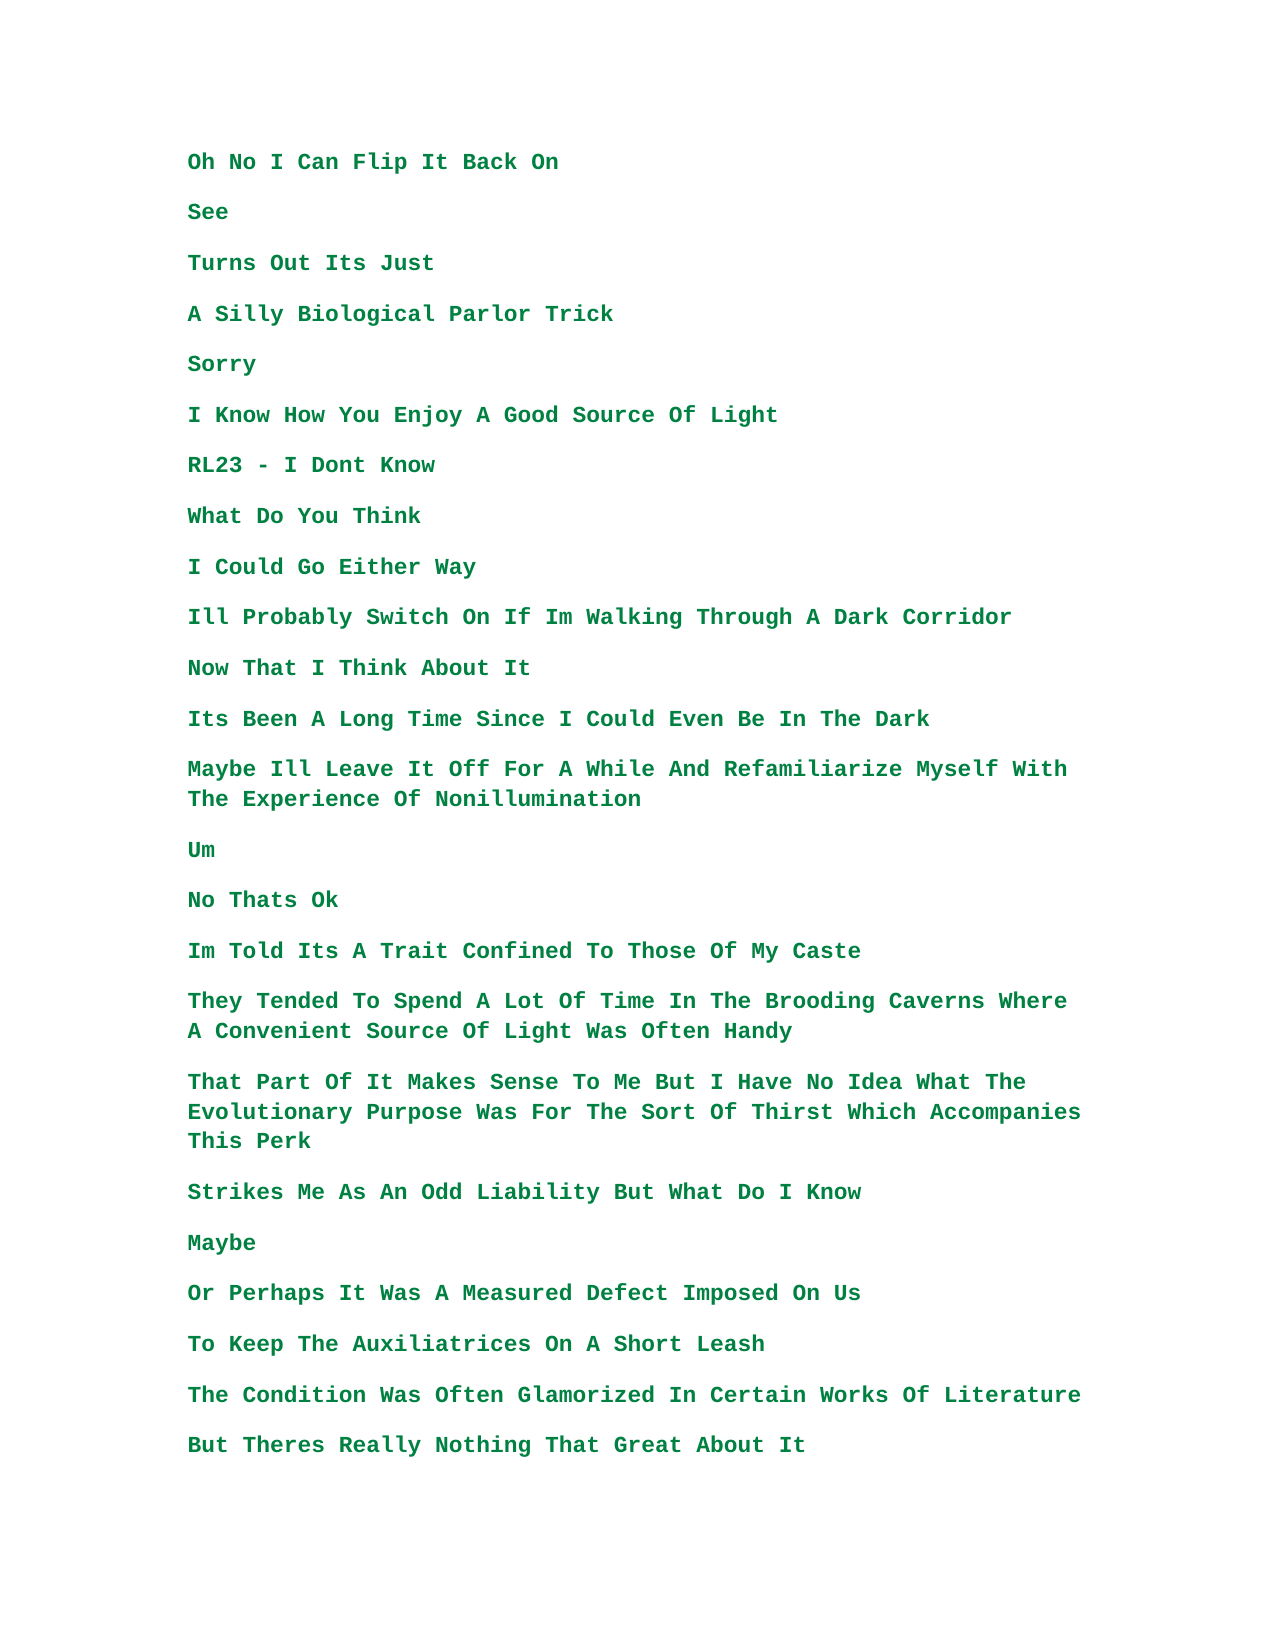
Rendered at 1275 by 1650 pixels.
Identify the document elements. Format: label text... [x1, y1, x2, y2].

text No Thats Ok [187, 888, 1087, 914]
text Im Told Its A Trait Confined To Those Of My Caste [187, 939, 1087, 965]
text Or Perhaps It Was A Measured Defect Imposed On Us [187, 1282, 1087, 1308]
text RL23 - I Dont Know [187, 454, 1087, 480]
text Oh No I Can Flip It Back On [187, 150, 1087, 176]
text See [187, 201, 1087, 227]
text Turns Out Its Just [187, 251, 1087, 277]
text To Keep The Auxiliatrices On A Short Leash [187, 1332, 1087, 1358]
text Strikes Me As An Odd Liability But What Do I Know [187, 1180, 1087, 1206]
text What Do You Think [187, 504, 1087, 530]
text Sorry [187, 352, 1087, 378]
text Ill Probably Switch On If Im Walking Through A Dark Corridor [187, 606, 1087, 632]
text A Silly Biological Parlor Trick [187, 302, 1087, 328]
text The Condition Was Often Glamorized In Certain Works Of Literature [187, 1383, 1087, 1409]
text I Know How You Enjoy A Good Source Of Light [187, 403, 1087, 429]
text Now That I Think About It [187, 656, 1087, 682]
text Maybe [187, 1231, 1087, 1257]
text They Tended To Spend A Lot Of Time In The Brooding Caverns Where A Convenient Source Of Light Was Often Handy [187, 990, 1087, 1046]
text That Part Of It Makes Sense To Me But I Have No Idea What The Evolutionary Purpose Was For The Sort Of Thirst Which Accompanies This Perk [187, 1070, 1087, 1156]
text Its Been A Long Time Since I Could Even Be In The Dark [187, 707, 1087, 733]
text I Could Go Either Way [187, 555, 1087, 581]
text Um [187, 838, 1087, 864]
text But Theres Really Nothing That Great About It [187, 1433, 1087, 1459]
text Maybe Ill Leave It Off For A While And Refamiliarize Myself With The Experience Of Nonillumination [187, 757, 1087, 813]
